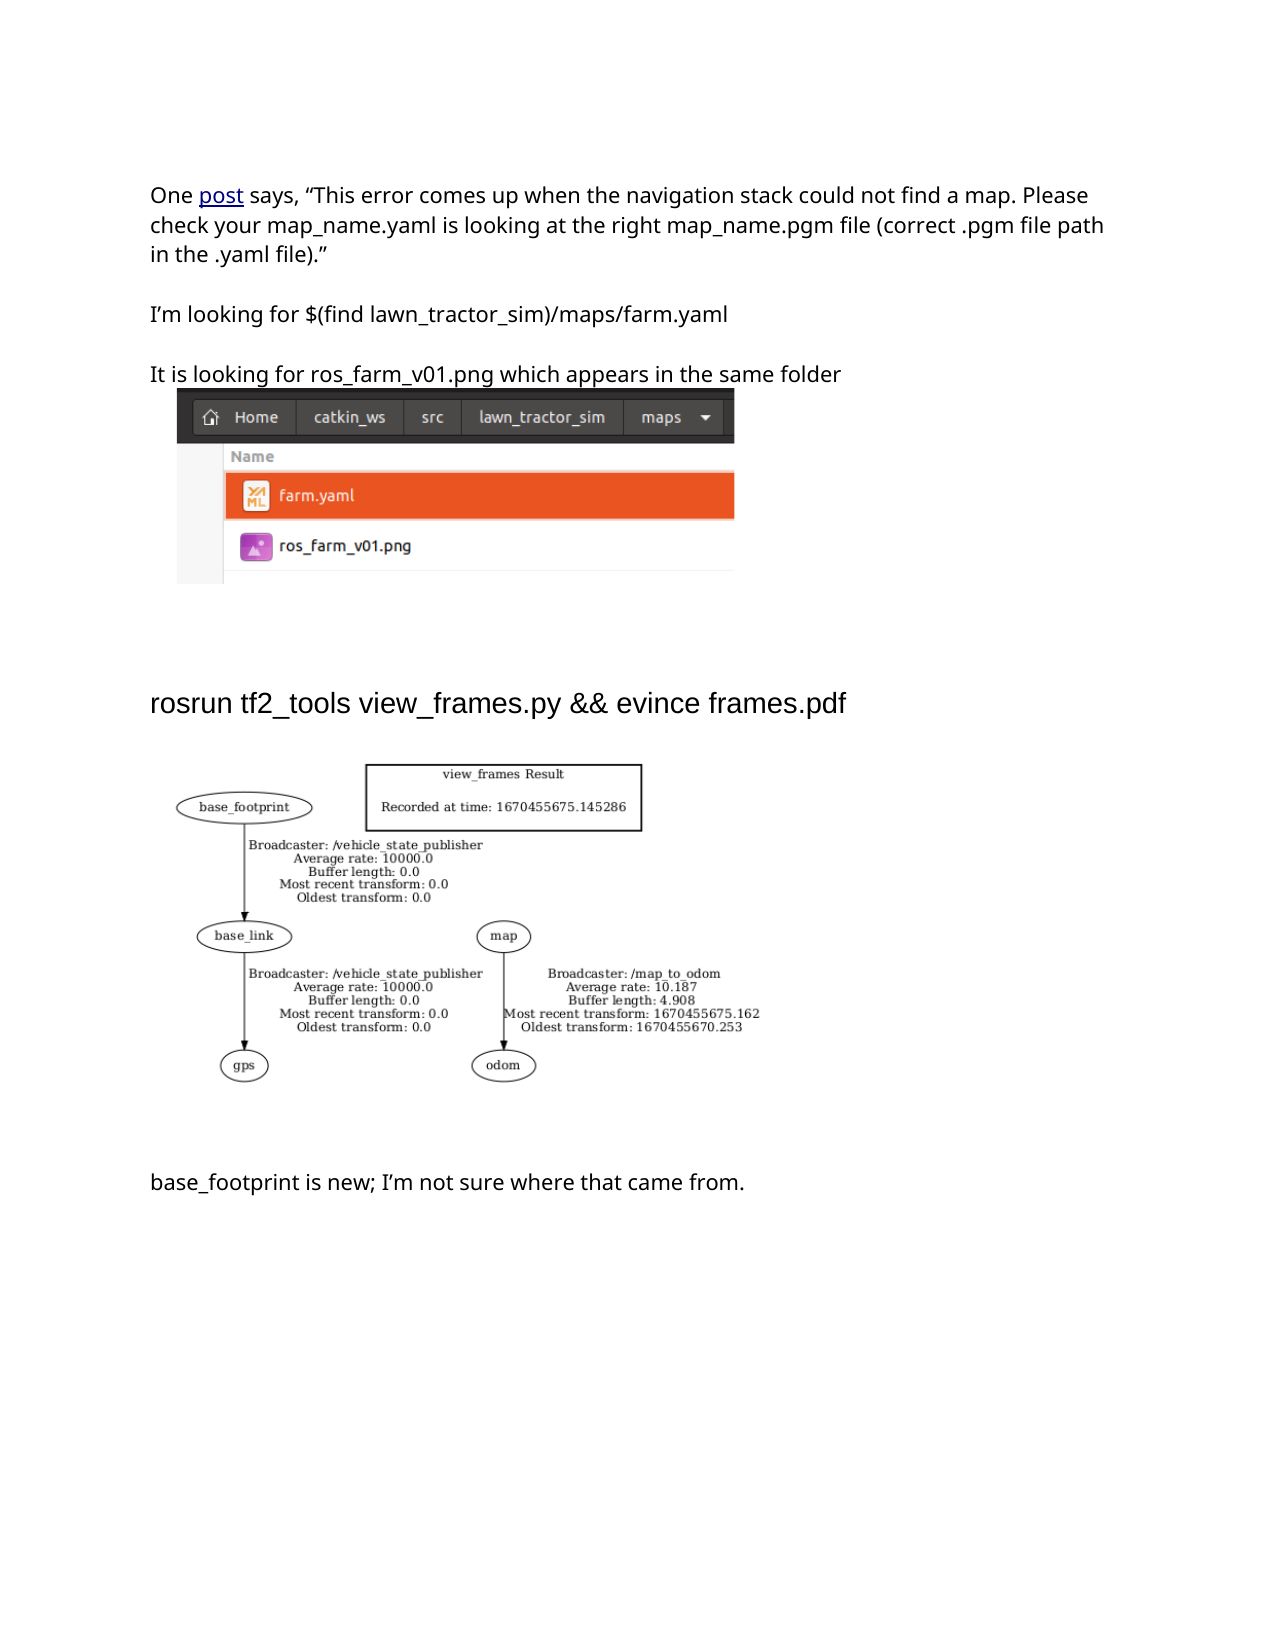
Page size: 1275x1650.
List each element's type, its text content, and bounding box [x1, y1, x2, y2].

picture [176, 388, 735, 584]
picture [157, 730, 780, 1093]
text base_footprint is new; I’m not sure where that came from. [150, 1167, 1125, 1196]
text It is looking for ros_farm_v01.png which appears in the same folder [150, 358, 1125, 388]
text rosrun tf2_tools view_frames.py && evince frames.pdf [150, 686, 1125, 720]
text I’m looking for $(find lawn_tractor_sim)/maps/farm.yaml [150, 299, 1125, 329]
text One post says, “This error comes up when the navigation stack could not find a map. Please check your map_name.yaml is looking at the right map_name.pgm file (correct .pgm file path in the .yaml file).” [150, 180, 1125, 269]
